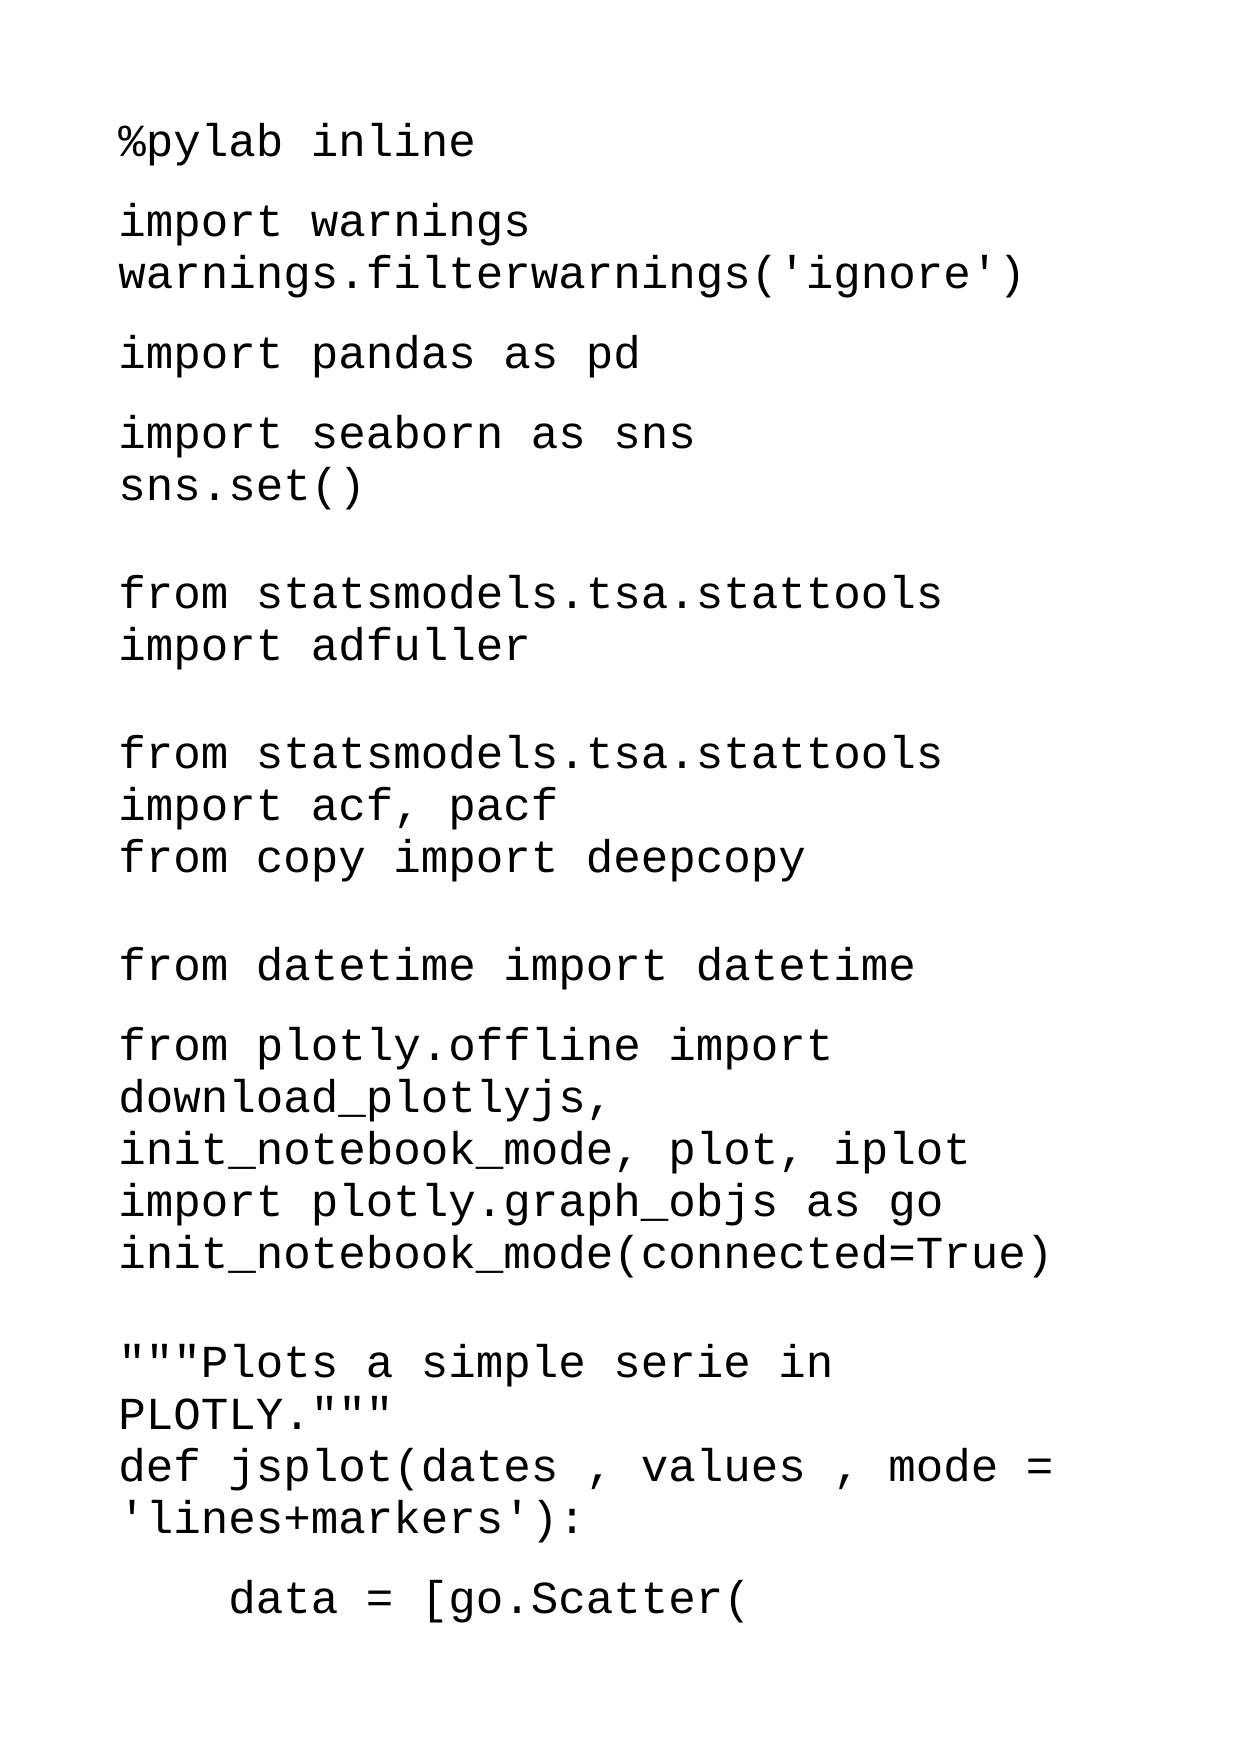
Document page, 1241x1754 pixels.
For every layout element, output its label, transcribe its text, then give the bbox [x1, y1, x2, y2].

text import plotly.graph_objs as go [118, 1178, 1122, 1230]
text from statsmodels.tsa.stattools import acf, pacf [118, 730, 1122, 834]
text init_notebook_mode(connected=True) [118, 1230, 1122, 1282]
text %pylab inline [118, 118, 1122, 170]
text from copy import deepcopy [118, 834, 1122, 886]
text """Plots a simple serie in PLOTLY.""" [118, 1339, 1122, 1443]
text from datetime import datetime [118, 942, 1122, 994]
text def jsplot(dates , values , mode = 'lines+markers'): [118, 1443, 1122, 1547]
text sns.set() [118, 462, 1122, 514]
text warnings.filterwarnings('ignore') [118, 250, 1122, 302]
text import warnings [118, 198, 1122, 250]
text import seaborn as sns [118, 410, 1122, 462]
text data = [go.Scatter( [118, 1575, 1122, 1627]
text from plotly.offline import download_plotlyjs, init_notebook_mode, plot, iplot [118, 1022, 1122, 1178]
text import pandas as pd [118, 330, 1122, 382]
text from statsmodels.tsa.stattools import adfuller [118, 570, 1122, 674]
